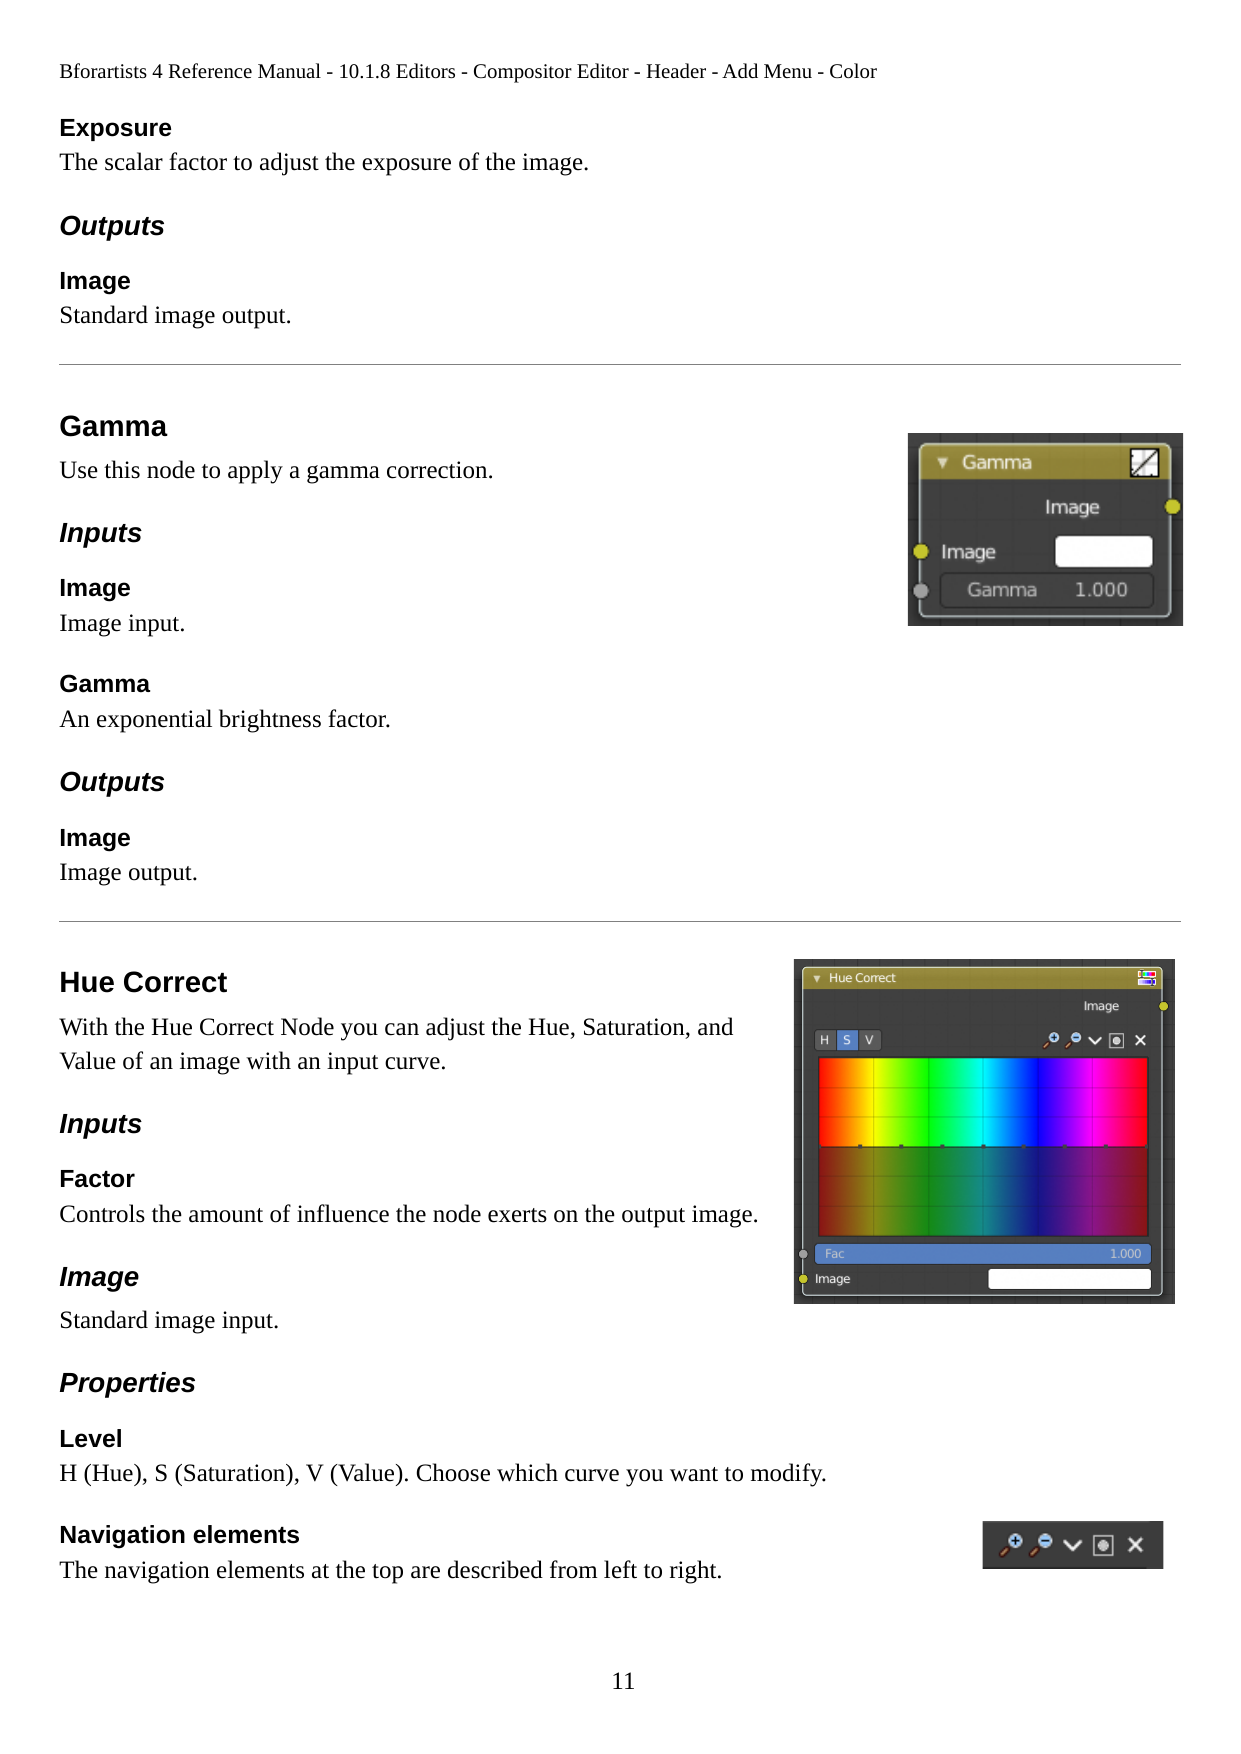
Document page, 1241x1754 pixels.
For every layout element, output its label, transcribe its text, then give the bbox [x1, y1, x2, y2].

text Use this node to apply a gamma correction. [59, 455, 907, 483]
subtitle [1175, 1164, 1181, 1193]
subtitle Outputs [59, 209, 1181, 241]
subtitle Outputs [59, 766, 1181, 798]
text The navigation elements at the top are described from left to right. [59, 1555, 1181, 1583]
picture [793, 959, 1175, 1304]
subtitle [1175, 1261, 1181, 1293]
subtitle Inputs [59, 1108, 793, 1139]
subtitle Image [59, 573, 907, 602]
subtitle Properties [59, 1367, 1181, 1399]
subtitle Image [59, 1261, 793, 1293]
subtitle Gamma [59, 669, 1181, 698]
text With the Hue Correct Node you can adjust the Hue, Saturation, and Value of an image with an input curve. [59, 1012, 793, 1075]
text Controls the amount of influence the node exerts on the output image. [59, 1199, 793, 1228]
subtitle Level [59, 1424, 1181, 1452]
subtitle Inputs [59, 516, 907, 548]
text H (Hue), S (Saturation), V (Value). Choose which curve you want to modify. [59, 1458, 1181, 1487]
subtitle Factor [59, 1164, 793, 1193]
text Standard image input. [59, 1305, 1181, 1334]
subtitle [1175, 1108, 1181, 1139]
text An exponential brightness factor. [59, 704, 1181, 733]
subtitle Hue Correct [59, 965, 793, 999]
picture [907, 433, 1184, 626]
picture [982, 1521, 1164, 1569]
subtitle Gamma [59, 408, 1181, 442]
subtitle Navigation elements [59, 1520, 1181, 1548]
text Image output. [59, 857, 1181, 886]
text The scalar factor to adjust the exposure of the image. [59, 147, 1181, 176]
text Image input. [59, 608, 1181, 637]
subtitle Image [59, 823, 1181, 851]
subtitle Exposure [59, 113, 1181, 141]
text Standard image output. [59, 301, 1181, 329]
subtitle Image [59, 266, 1181, 294]
